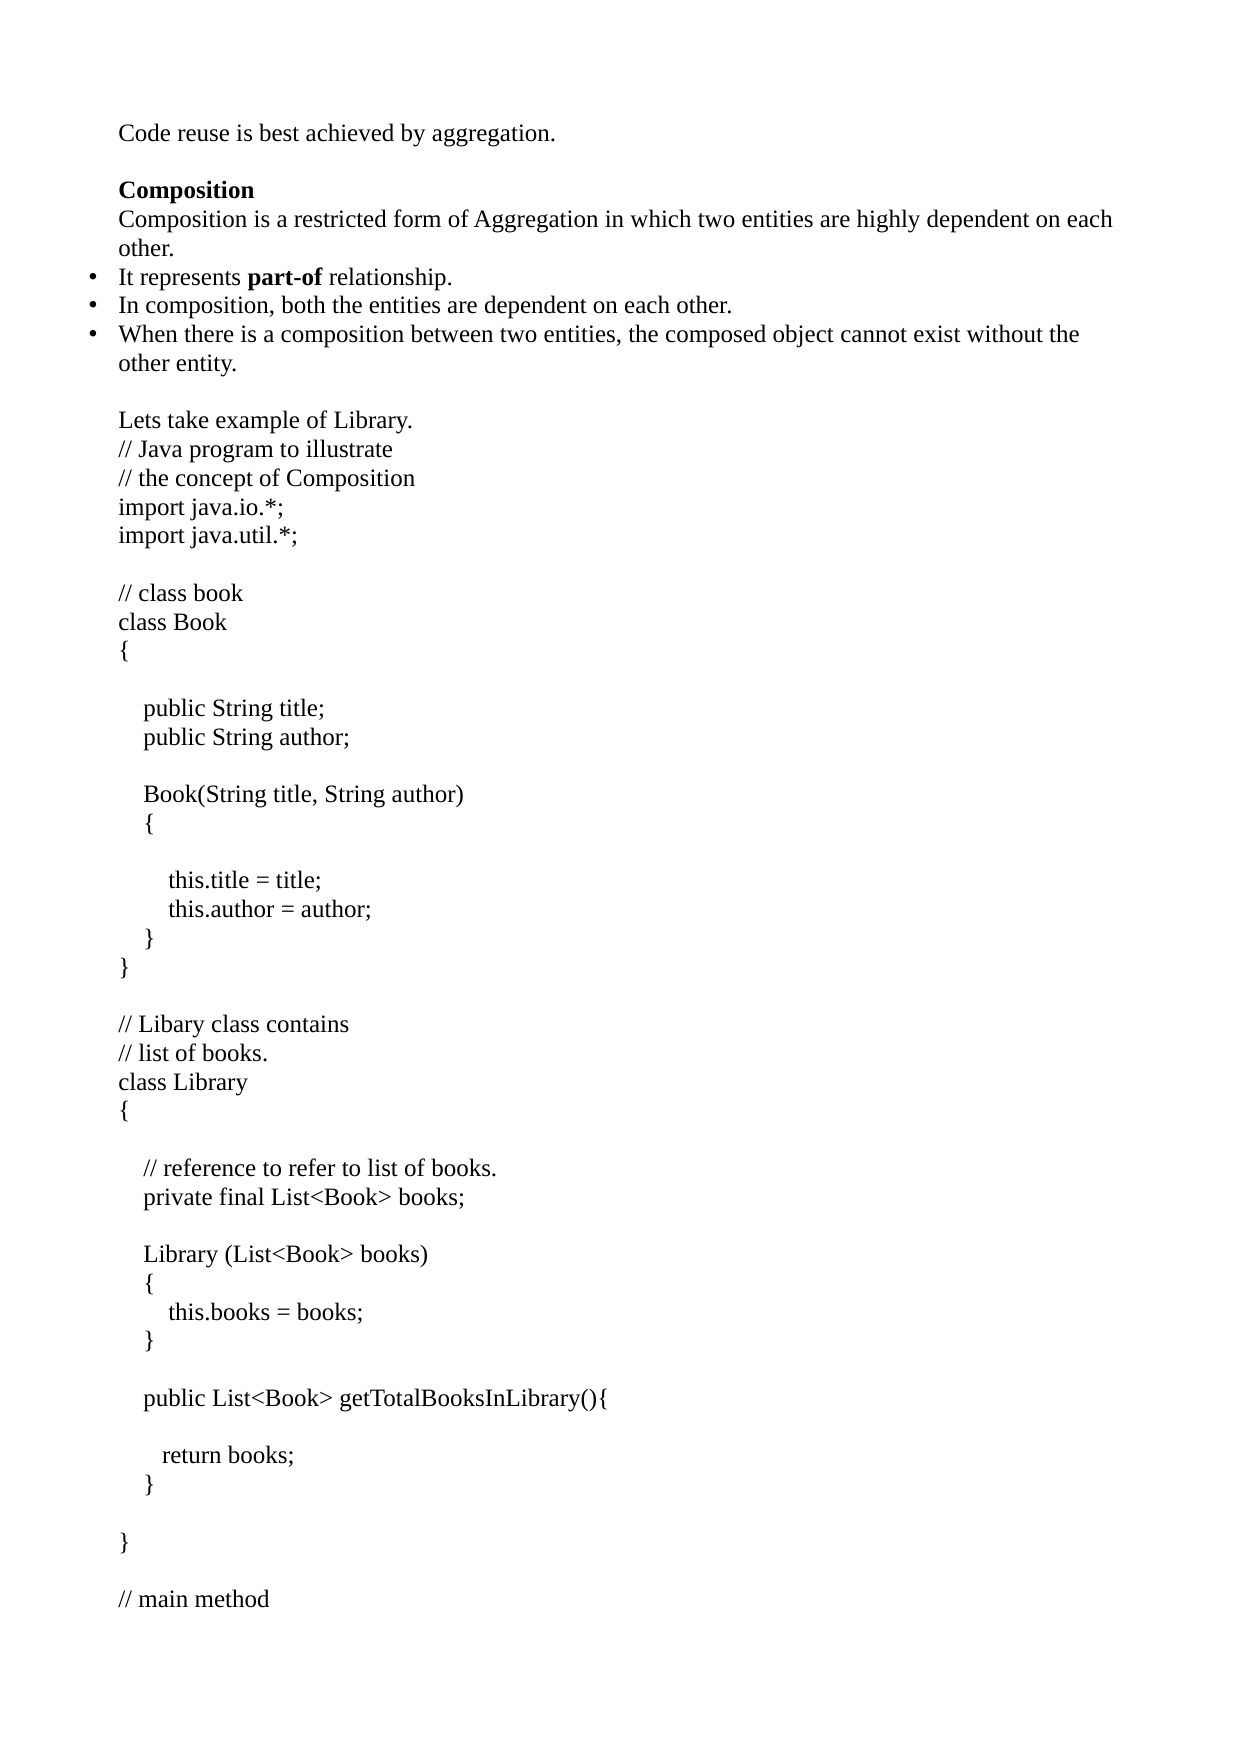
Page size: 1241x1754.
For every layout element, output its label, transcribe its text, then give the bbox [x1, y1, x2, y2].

text Code reuse is best achieved by aggregation. [118, 118, 1122, 147]
table_header // Java program to illustrate // the concept of Composition import java.io.*; import java.util.*; // class book class Book { public String title; public String author; Book(String title, String author) { this.title = title; this.author = author; } } // Libary class contains // list of books. class Library { // reference to refer to list of books. private final List<Book> books; Library (List<Book> books) { this.books = books; } public List<Book> getTotalBooksInLibrary(){ return books; } } // main method [118, 434, 1122, 1613]
list In composition, both the entities are dependent on each other. [118, 291, 1122, 319]
text Composition [118, 176, 1122, 204]
text Composition is a restricted form of Aggregation in which two entities are highly dependent on each other. [118, 204, 1122, 262]
text Lets take example of Library. [118, 406, 1122, 434]
list When there is a composition between two entities, the composed object cannot exist without the other entity. [118, 319, 1122, 377]
list It represents part-of relationship. [118, 262, 1122, 291]
